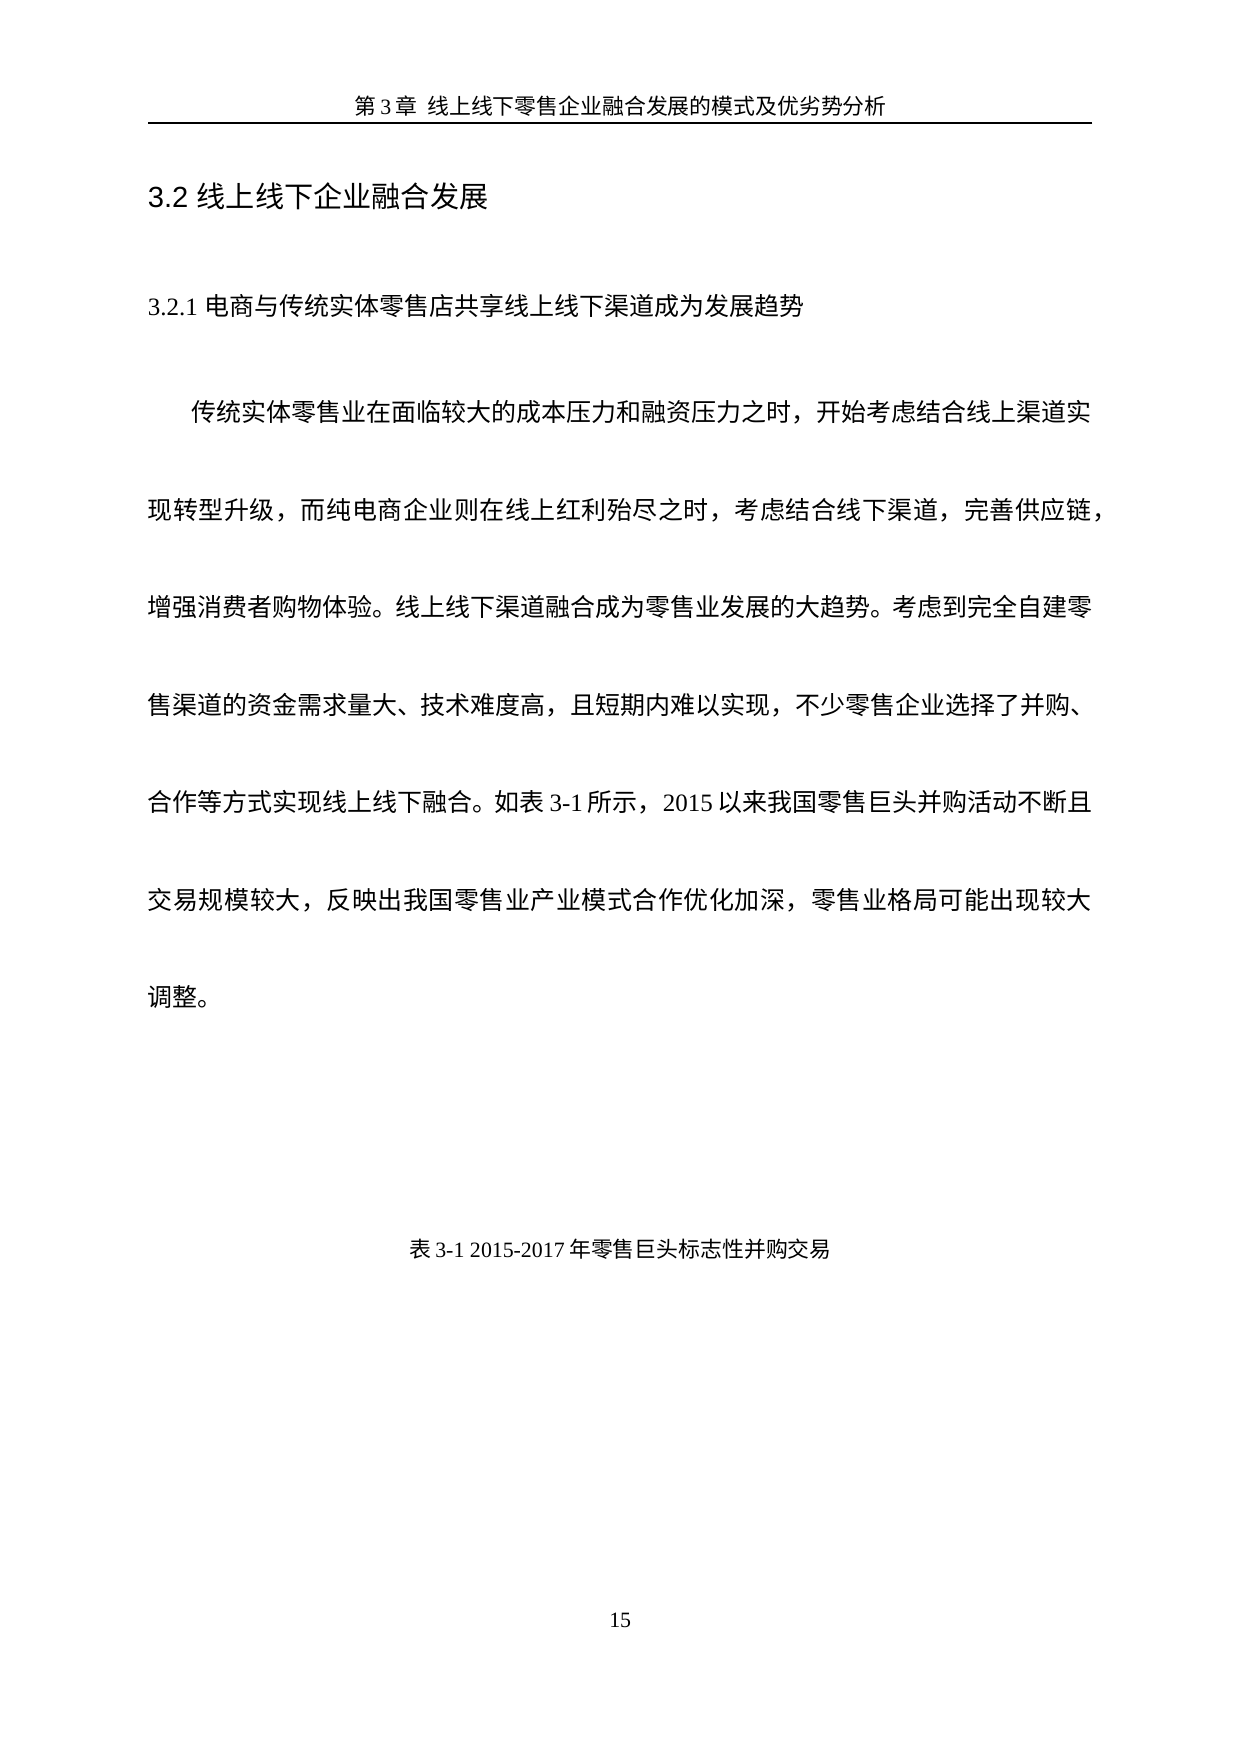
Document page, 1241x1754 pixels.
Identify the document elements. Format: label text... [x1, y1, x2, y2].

subtitle 3.2 线上线下企业融合发展 [148, 162, 1092, 227]
subtitle 3.2.1 电商与传统实体零售店共享线上线下渠道成为发展趋势 [148, 272, 1092, 337]
text 传统实体零售业在面临较大的成本压力和融资压力之时，开始考虑结合线上渠道实现转型升级，而纯电商企业则在线上红利殆尽之时，考虑结合线下渠道，完善供应链，增强消费者购物体验。线上线下渠道融合成为零售业发展的大趋势。考虑到完全自建零售渠道的资金需求量大、技术难度高，且短期内难以实现，不少零售企业选择了并购、合作等方式实现线上线下融合。如表3-1所示，2015以来我国零售巨头并购活动不断且交易规模较大，反映出我国零售业产业模式合作优化加深，零售业格局可能出现较大调整。 [148, 378, 1092, 1028]
text 表3-1 2015-2017年零售巨头标志性并购交易 [148, 1232, 1092, 1264]
